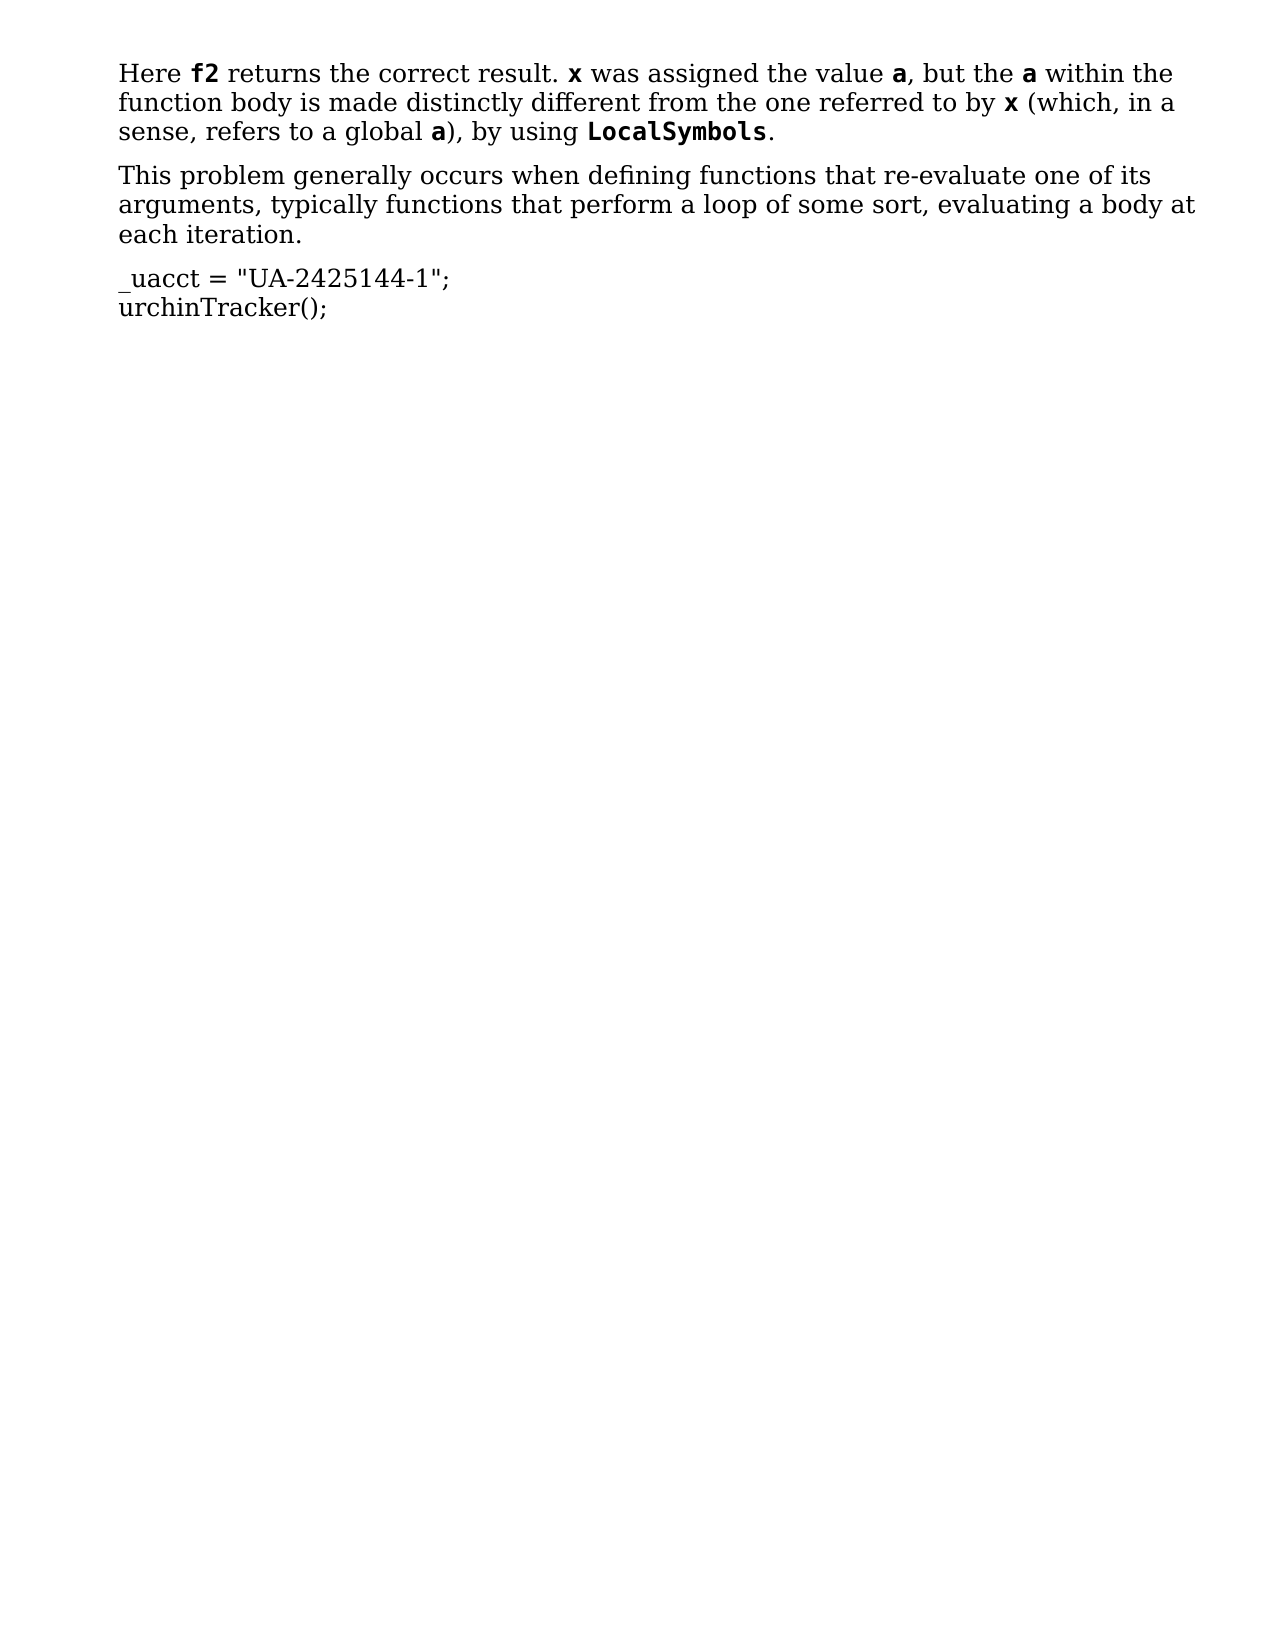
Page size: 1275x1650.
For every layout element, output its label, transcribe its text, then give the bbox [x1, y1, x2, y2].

text Here f2 returns the correct result. x was assigned the value a, but the a within the function body is made distinctly different from the one referred to by x (which, in a sense, refers to a global a), by using LocalSymbols. [118, 59, 1216, 147]
text This problem generally occurs when defining functions that re-evaluate one of its arguments, typically functions that perform a loop of some sort, evaluating a body at each iteration. [118, 162, 1216, 249]
text _uacct = "UA-2425144-1"; urchinTracker(); [118, 264, 1216, 322]
